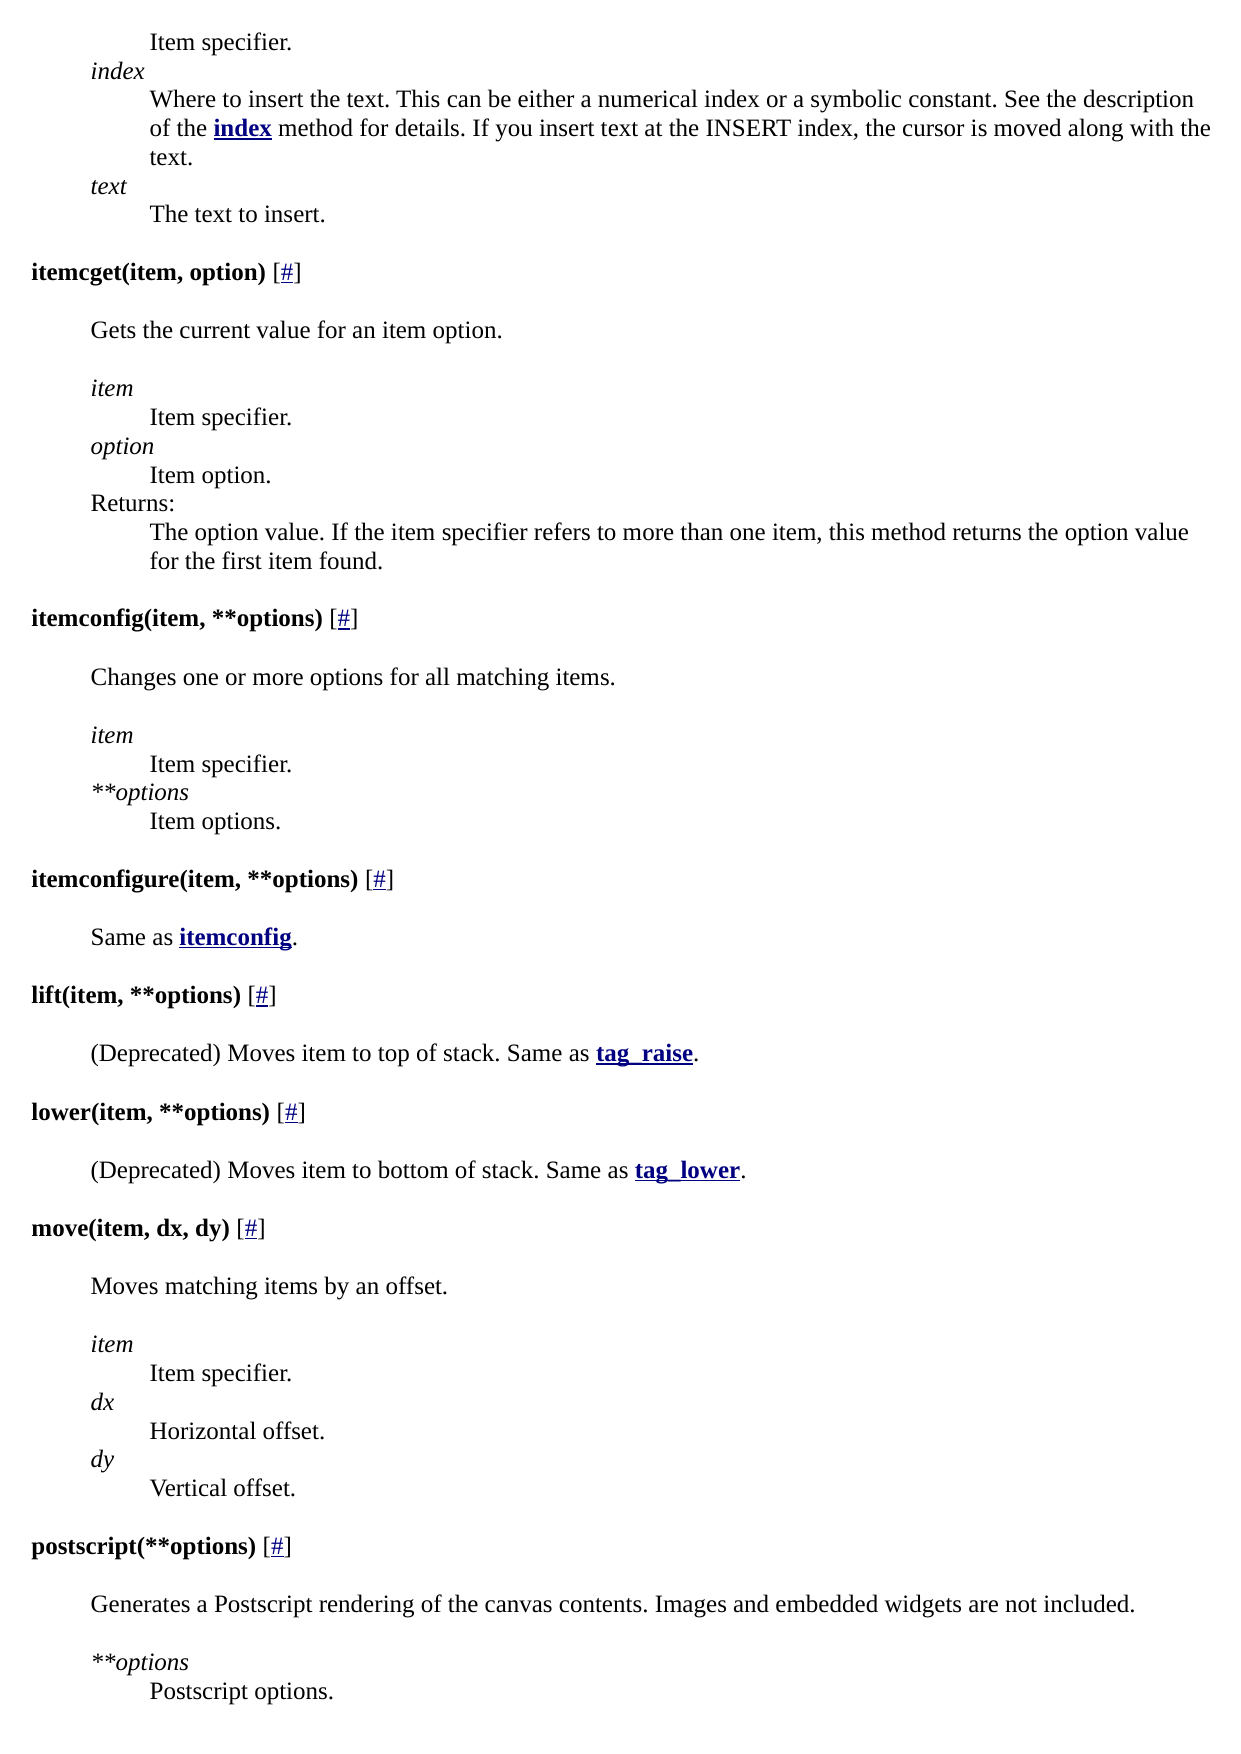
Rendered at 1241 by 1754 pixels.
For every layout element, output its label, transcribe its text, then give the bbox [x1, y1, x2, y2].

list Changes one or more options for all matching items. [90, 662, 1212, 691]
subtitle itemconfig(item, **options) [#] [31, 603, 1212, 632]
subtitle dy [90, 1444, 1212, 1473]
list Postscript options. [149, 1676, 1212, 1705]
list (Deprecated) Moves item to bottom of stack. Same as tag_lower. [90, 1155, 1212, 1184]
list The text to insert. [149, 199, 1212, 228]
subtitle **options [90, 1647, 1212, 1676]
subtitle Returns: [90, 488, 1212, 517]
subtitle postscript(**options) [#] [31, 1531, 1212, 1559]
list Generates a Postscript rendering of the canvas contents. Images and embedded widgets are not included. [90, 1589, 1212, 1618]
subtitle item [90, 373, 1212, 402]
list Where to insert the text. This can be either a numerical index or a symbolic constant. See the description of the index method for details. If you insert text at the INSERT index, the cursor is moved along with the text. [149, 84, 1212, 171]
subtitle option [90, 431, 1212, 460]
subtitle lift(item, **options) [#] [31, 980, 1212, 1009]
subtitle move(item, dx, dy) [#] [31, 1213, 1212, 1242]
list Same as itemconfig. [90, 922, 1212, 951]
list Vertical offset. [149, 1473, 1212, 1502]
list Item options. [149, 806, 1212, 835]
list Item option. [149, 460, 1212, 488]
list (Deprecated) Moves item to top of stack. Same as tag_raise. [90, 1038, 1212, 1067]
subtitle item [90, 1329, 1212, 1358]
list Horizontal offset. [149, 1416, 1212, 1444]
subtitle text [90, 171, 1212, 199]
list Item specifier. [149, 27, 1212, 56]
list The option value. If the item specifier refers to more than one item, this method returns the option value for the first item found. [149, 517, 1212, 575]
list Gets the current value for an item option. [90, 315, 1212, 344]
list Moves matching items by an offset. [90, 1271, 1212, 1300]
subtitle lower(item, **options) [#] [31, 1097, 1212, 1125]
subtitle **options [90, 777, 1212, 806]
subtitle item [90, 720, 1212, 749]
subtitle itemcget(item, option) [#] [31, 257, 1212, 286]
list Item specifier. [149, 402, 1212, 431]
list Item specifier. [149, 749, 1212, 777]
subtitle dx [90, 1387, 1212, 1416]
subtitle index [90, 56, 1212, 84]
list Item specifier. [149, 1358, 1212, 1387]
subtitle itemconfigure(item, **options) [#] [31, 864, 1212, 892]
